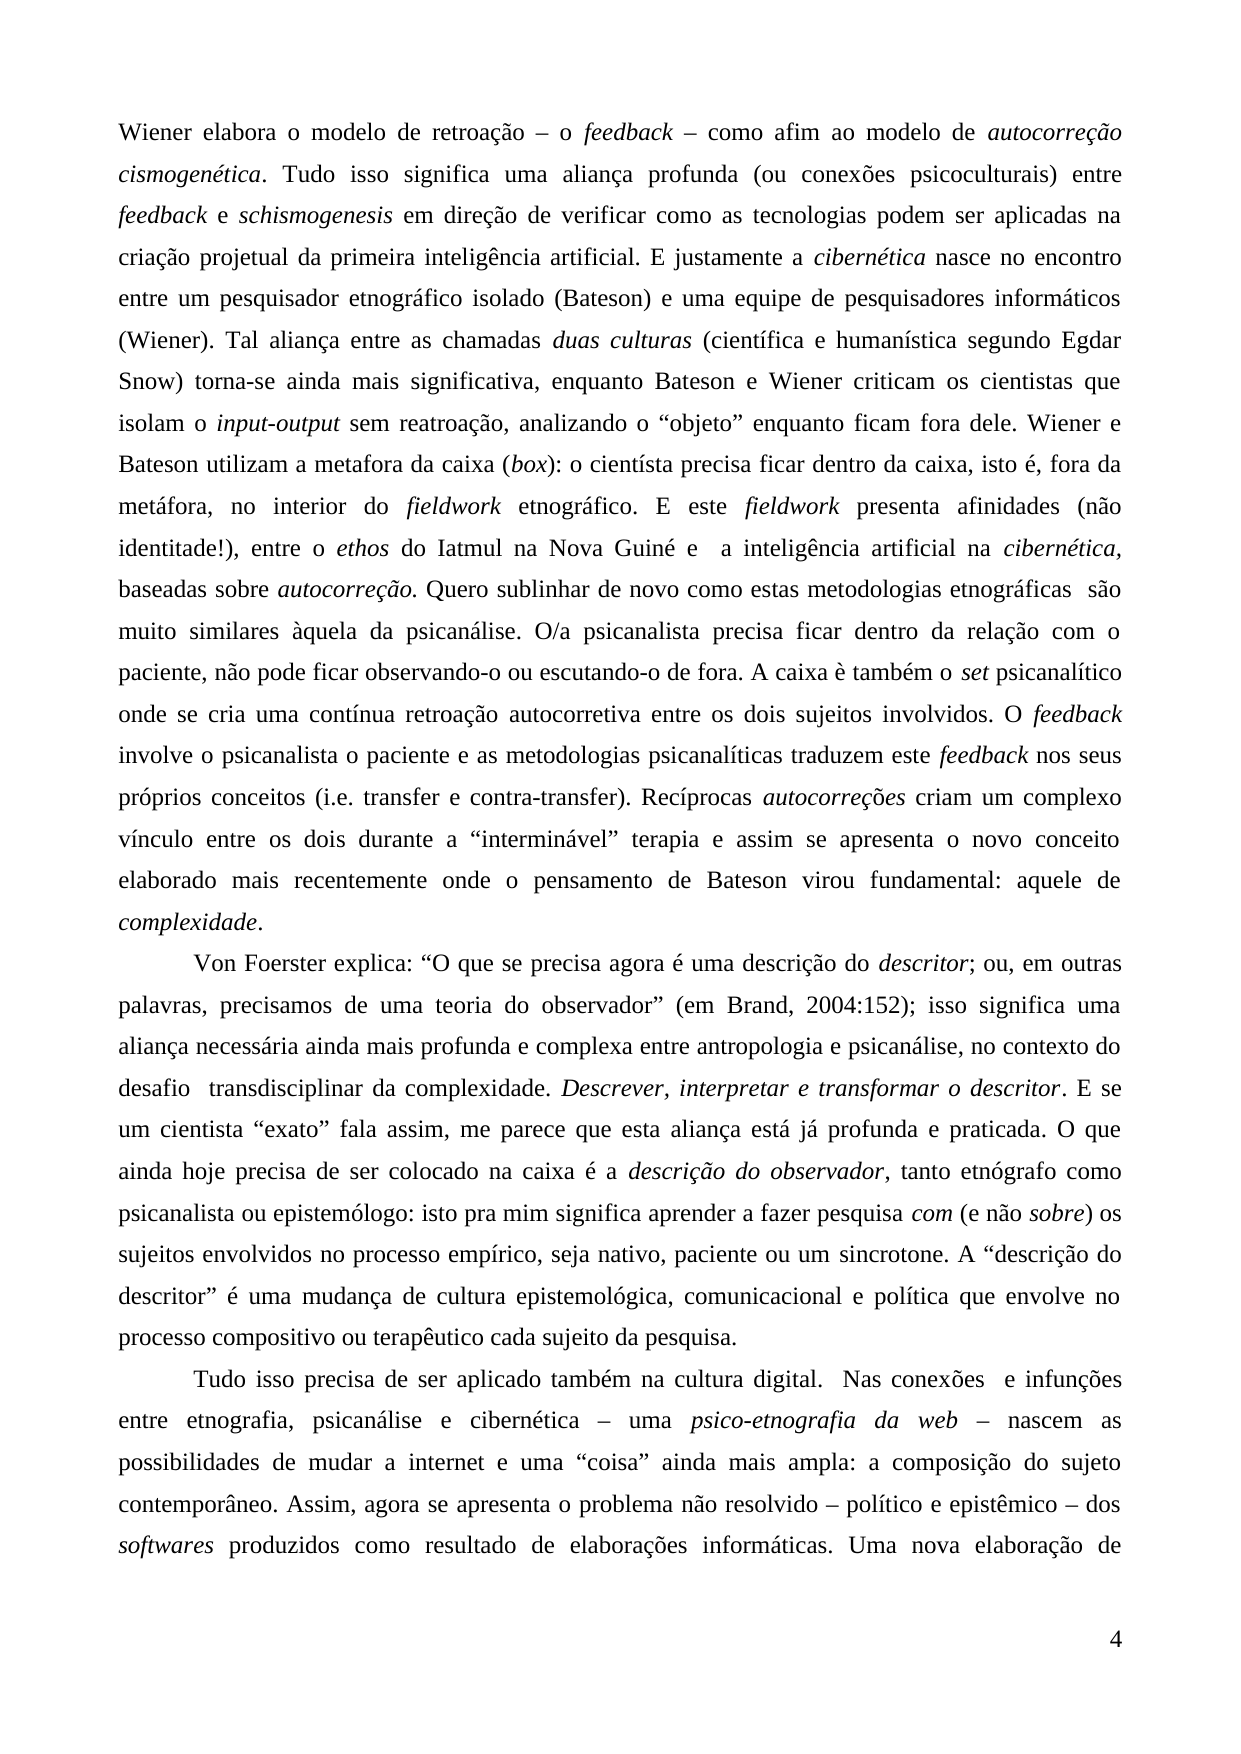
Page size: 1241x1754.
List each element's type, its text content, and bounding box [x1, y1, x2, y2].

text Tudo isso precisa de ser aplicado também na cultura digital. Nas conexões e infunções entre etnografia, psicanálise e cibernética – uma psico-etnografia da web – nascem as possibilidades de mudar a internet e uma “coisa” ainda mais ampla: a composição do sujeto contemporâneo. Assim, agora se apresenta o problema não resolvido – político e epistêmico – dos softwares produzidos como resultado de elaborações informáticas. Uma nova elaboração de [118, 1365, 1122, 1559]
text Wiener elabora o modelo de retroação – o feedback – como afim ao modelo de autocorreção cismogenética. Tudo isso significa uma aliança profunda (ou conexões psicoculturais) entre feedback e schismogenesis em direção de verificar como as tecnologias podem ser aplicadas na criação projetual da primeira inteligência artificial. E justamente a cibernética nasce no encontro entre um pesquisador etnográfico isolado (Bateson) e uma equipe de pesquisadores informáticos (Wiener). Tal aliança entre as chamadas duas culturas (científica e humanística segundo Egdar Snow) torna-se ainda mais significativa, enquanto Bateson e Wiener criticam os cientistas que isolam o input-output sem reatroação, analizando o “objeto” enquanto ficam fora dele. Wiener e Bateson utilizam a metafora da caixa (box): o cientísta precisa ficar dentro da caixa, isto é, fora da metáfora, no interior do fieldwork etnográfico. E este fieldwork presenta afinidades (não identitade!), entre o ethos do Iatmul na Nova Guiné e a inteligência artificial na cibernética, baseadas sobre autocorreção. Quero sublinhar de novo como estas metodologias etnográficas são muito similares àquela da psicanálise. O/a psicanalista precisa ficar dentro da relação com o paciente, não pode ficar observando-o ou escutando-o de fora. A caixa è também o set psicanalítico onde se cria uma contínua retroação autocorretiva entre os dois sujeitos involvidos. O feedback involve o psicanalista o paciente e as metodologias psicanalíticas traduzem este feedback nos seus próprios conceitos (i.e. transfer e contra-transfer). Recíprocas autocorreções criam um complexo vínculo entre os dois durante a “interminável” terapia e assim se apresenta o novo conceito elaborado mais recentemente onde o pensamento de Bateson virou fundamental: aquele de complexidade. [118, 118, 1122, 936]
text Von Foerster explica: “O que se precisa agora é uma descrição do descritor; ou, em outras palavras, precisamos de uma teoria do observador” (em Brand, 2004:152); isso significa uma aliança necessária ainda mais profunda e complexa entre antropologia e psicanálise, no contexto do desafio transdisciplinar da complexidade. Descrever, interpretar e transformar o descritor. E se um cientista “exato” fala assim, me parece que esta aliança está já profunda e praticada. O que ainda hoje precisa de ser colocado na caixa é a descrição do observador, tanto etnógrafo como psicanalista ou epistemólogo: isto pra mim significa aprender a fazer pesquisa com (e não sobre) os sujeitos envolvidos no processo empírico, seja nativo, paciente ou um sincrotone. A “descrição do descritor” é uma mudança de cultura epistemológica, comunicacional e política que envolve no processo compositivo ou terapêutico cada sujeito da pesquisa. [118, 949, 1122, 1351]
